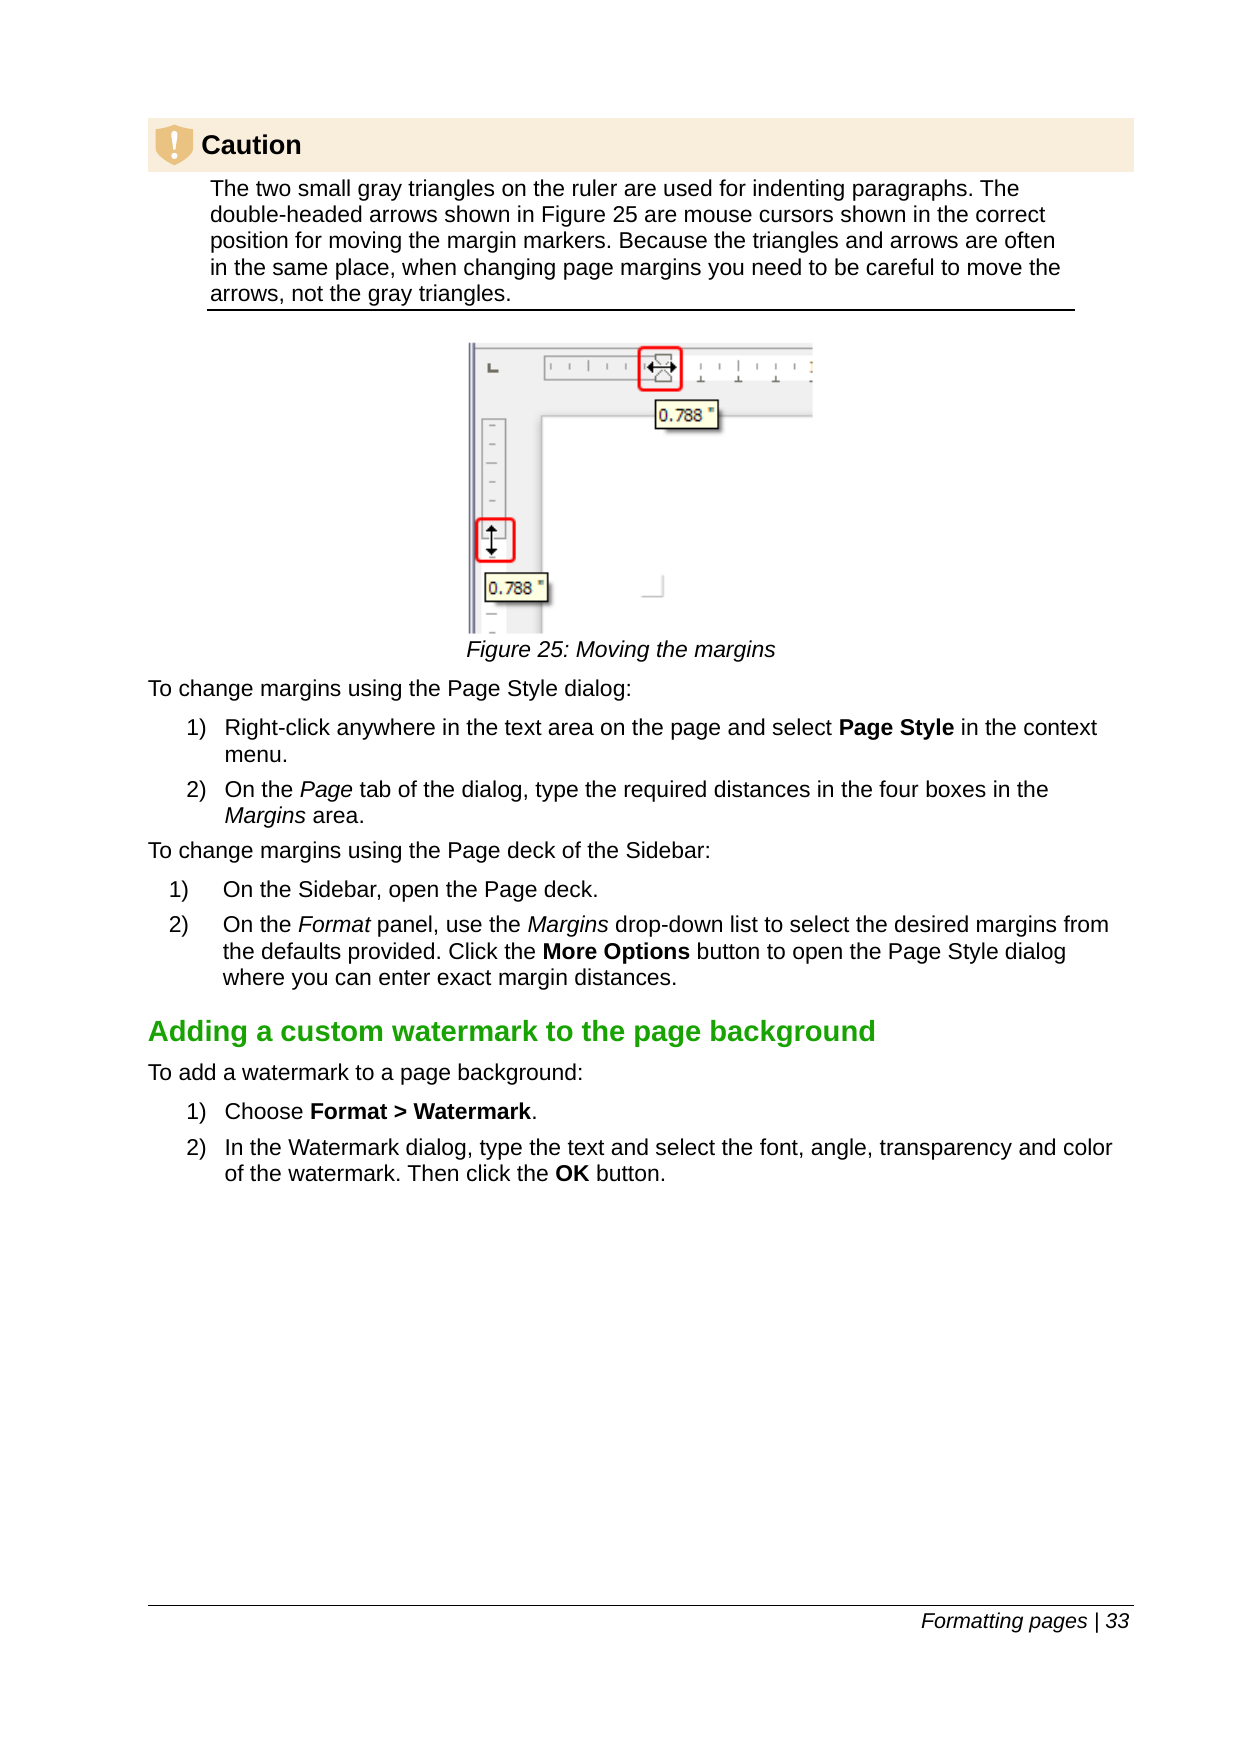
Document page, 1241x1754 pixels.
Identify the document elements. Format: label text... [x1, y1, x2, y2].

text To change margins using the Page deck of the Sidebar: [148, 837, 1134, 864]
list In the Watermark dialog, type the text and select the font, angle, transparency and color of the watermark. Then click the OK button. [207, 1133, 1134, 1186]
text The two small gray triangles on the ruler are used for indenting paragraphs. The double-headed arrows shown in Figure 25 are mouse cursors shown in the correct position for moving the margin markers. Because the triangles and arrows are often in the same place, when changing page margins you need to be careful to move the arrows, not the gray triangles. [207, 172, 1075, 309]
list On the Sidebar, open the Page deck. [189, 876, 1134, 902]
text Figure 25: Moving the margins [466, 637, 816, 663]
list Choose Format > Watermark. [207, 1098, 1134, 1124]
list On the Page tab of the dialog, type the required distances in the four boxes in the Margins area. [207, 776, 1134, 828]
subtitle Adding a custom watermark to the page background [148, 1014, 1134, 1048]
list Right-click anywhere in the text area on the page and select Page Style in the context menu. [207, 714, 1134, 767]
text To change margins using the Page Style dialog: [148, 675, 1134, 702]
subtitle Caution [148, 118, 1134, 172]
list On the Format panel, use the Margins drop-down list to select the desired margins from the defaults provided. Click the More Options button to open the Page Style dialog where you can enter exact margin distances. [189, 911, 1134, 990]
text To add a watermark to a page background: [148, 1059, 1134, 1086]
picture [466, 341, 816, 637]
